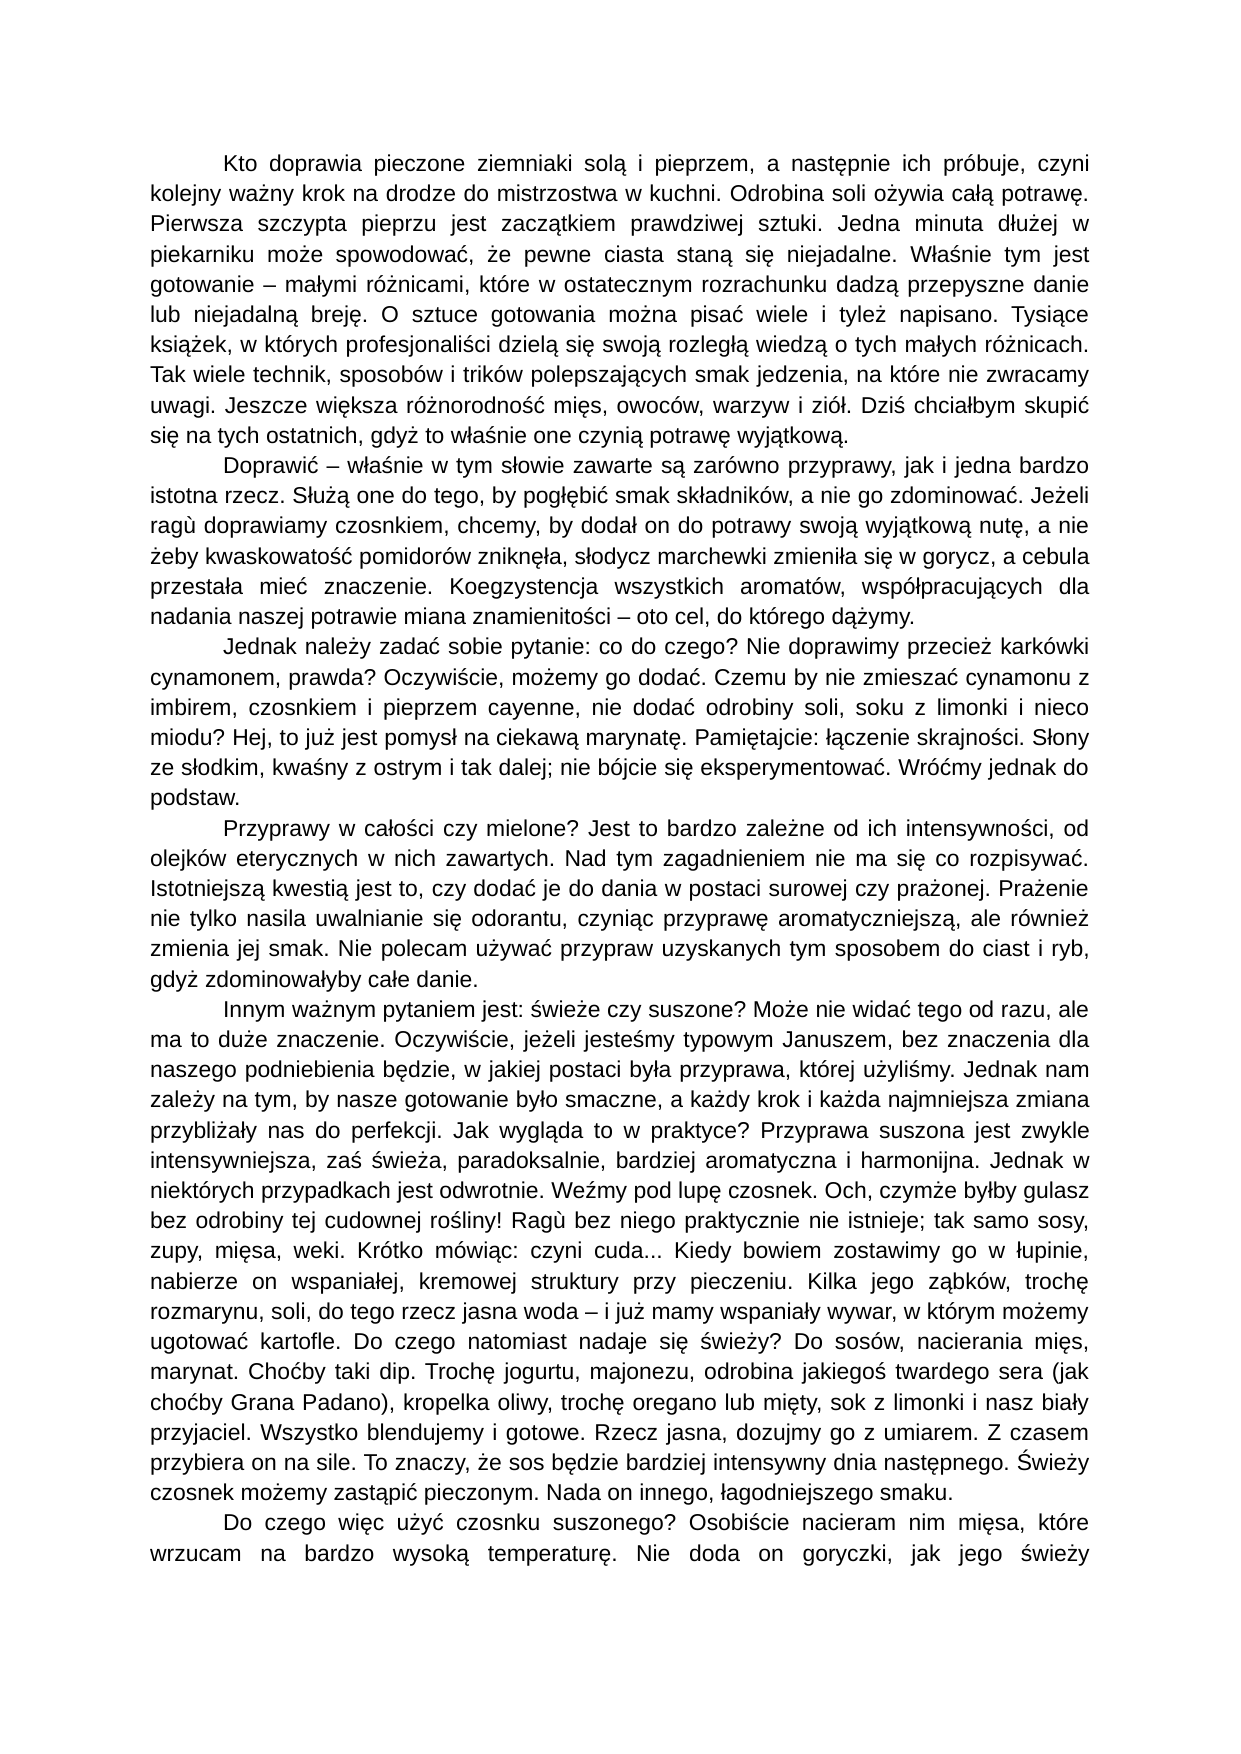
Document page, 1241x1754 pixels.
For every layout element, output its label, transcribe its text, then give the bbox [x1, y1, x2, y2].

text Kto doprawia pieczone ziemniaki solą i pieprzem, a następnie ich próbuje, czyni kolejny ważny krok na drodze do mistrzostwa w kuchni. Odrobina soli ożywia całą potrawę. Pierwsza szczypta pieprzu jest zaczątkiem prawdziwej sztuki. Jedna minuta dłużej w piekarniku może spowodować, że pewne ciasta staną się niejadalne. Właśnie tym jest gotowanie – małymi różnicami, które w ostatecznym rozrachunku dadzą przepyszne danie lub niejadalną breję. O sztuce gotowania można pisać wiele i tyleż napisano. Tysiące książek, w których profesjonaliści dzielą się swoją rozległą wiedzą o tych małych różnicach. Tak wiele technik, sposobów i trików polepszających smak jedzenia, na które nie zwracamy uwagi. Jeszcze większa różnorodność mięs, owoców, warzyw i ziół. Dziś chciałbym skupić się na tych ostatnich, gdyż to właśnie one czynią potrawę wyjątkową. [150, 150, 1090, 448]
text Do czego więc użyć czosnku suszonego? Osobiście nacieram nim mięsa, które wrzucam na bardzo wysoką temperaturę. Nie doda on goryczki, jak jego świeży [150, 1509, 1090, 1566]
text Jednak należy zadać sobie pytanie: co do czego? Nie doprawimy przecież karkówki cynamonem, prawda? Oczywiście, możemy go dodać. Czemu by nie zmieszać cynamonu z imbirem, czosnkiem i pieprzem cayenne, nie dodać odrobiny soli, soku z limonki i nieco miodu? Hej, to już jest pomysł na ciekawą marynatę. Pamiętajcie: łączenie skrajności. Słony ze słodkim, kwaśny z ostrym i tak dalej; nie bójcie się eksperymentować. Wróćmy jednak do podstaw. [150, 633, 1090, 811]
text Innym ważnym pytaniem jest: świeże czy suszone? Może nie widać tego od razu, ale ma to duże znaczenie. Oczywiście, jeżeli jesteśmy typowym Januszem, bez znaczenia dla naszego podniebienia będzie, w jakiej postaci była przyprawa, której użyliśmy. Jednak nam zależy na tym, by nasze gotowanie było smaczne, a każdy krok i każda najmniejsza zmiana przybliżały nas do perfekcji. Jak wygląda to w praktyce? Przyprawa suszona jest zwykle intensywniejsza, zaś świeża, paradoksalnie, bardziej aromatyczna i harmonijna. Jednak w niektórych przypadkach jest odwrotnie. Weźmy pod lupę czosnek. Och, czymże byłby gulasz bez odrobiny tej cudownej rośliny! Ragù bez niego praktycznie nie istnieje; tak samo sosy, zupy, mięsa, weki. Krótko mówiąc: czyni cuda... Kiedy bowiem zostawimy go w łupinie, nabierze on wspaniałej, kremowej struktury przy pieczeniu. Kilka jego ząbków, trochę rozmarynu, soli, do tego rzecz jasna woda – i już mamy wspaniały wywar, w którym możemy ugotować kartofle. Do czego natomiast nadaje się świeży? Do sosów, nacierania mięs, marynat. Choćby taki dip. Trochę jogurtu, majonezu, odrobina jakiegoś twardego sera (jak choćby Grana Padano), kropelka oliwy, trochę oregano lub mięty, sok z limonki i nasz biały przyjaciel. Wszystko blendujemy i gotowe. Rzecz jasna, dozujmy go z umiarem. Z czasem przybiera on na sile. To znaczy, że sos będzie bardziej intensywny dnia następnego. Świeży czosnek możemy zastąpić pieczonym. Nada on innego, łagodniejszego smaku. [150, 996, 1090, 1506]
text Przyprawy w całości czy mielone? Jest to bardzo zależne od ich intensywności, od olejków eterycznych w nich zawartych. Nad tym zagadnieniem nie ma się co rozpisywać. Istotniejszą kwestią jest to, czy dodać je do dania w postaci surowej czy prażonej. Prażenie nie tylko nasila uwalnianie się odorantu, czyniąc przyprawę aromatyczniejszą, ale również zmienia jej smak. Nie polecam używać przypraw uzyskanych tym sposobem do ciast i ryb, gdyż zdominowałyby całe danie. [150, 814, 1090, 992]
text Doprawić – właśnie w tym słowie zawarte są zarówno przyprawy, jak i jedna bardzo istotna rzecz. Służą one do tego, by pogłębić smak składników, a nie go zdominować. Jeżeli ragù doprawiamy czosnkiem, chcemy, by dodał on do potrawy swoją wyjątkową nutę, a nie żeby kwaskowatość pomidorów zniknęła, słodycz marchewki zmieniła się w gorycz, a cebula przestała mieć znaczenie. Koegzystencja wszystkich aromatów, współpracujących dla nadania naszej potrawie miana znamienitości – oto cel, do którego dążymy. [150, 452, 1090, 629]
